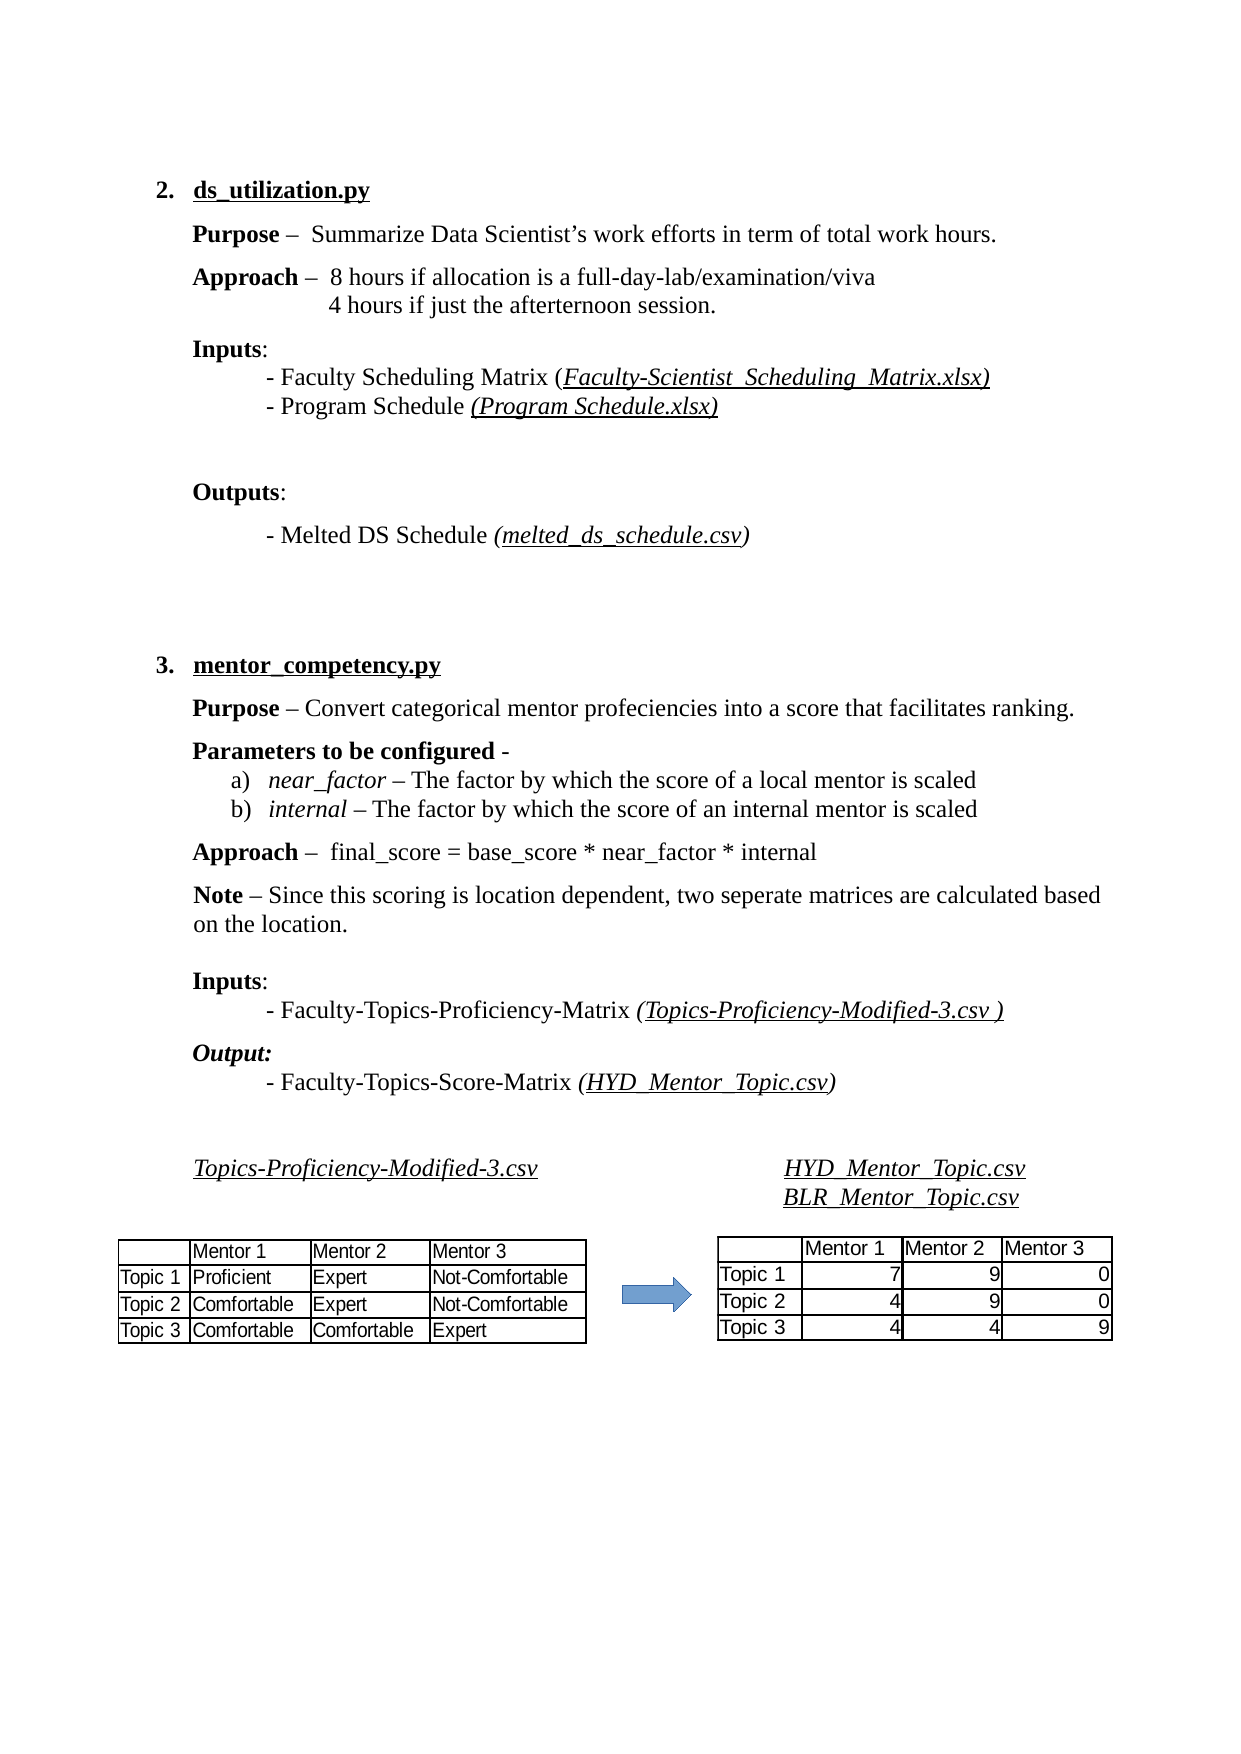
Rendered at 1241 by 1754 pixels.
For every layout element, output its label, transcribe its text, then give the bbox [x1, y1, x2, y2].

list Note – Since this scoring is location dependent, two seperate matrices are calculated based on the location. [156, 880, 1122, 937]
text Outputs: [118, 477, 1122, 506]
text Output: [118, 1038, 1122, 1067]
list internal – The factor by which the score of an internal mentor is scaled [231, 794, 1122, 822]
text Approach – final_score = base_score * near_factor * internal [118, 837, 1122, 866]
text Inputs: [118, 334, 1122, 362]
text Approach – 8 hours if allocation is a full-day-lab/examination/viva [118, 262, 1122, 291]
text Purpose – Summarize Data Scientist’s work efforts in term of total work hours. [192, 219, 1122, 247]
list ds_utilization.py [156, 176, 1122, 204]
text BLR_Mentor_Topic.csv [783, 1182, 1122, 1211]
list near_factor – The factor by which the score of a local mentor is scaled [231, 765, 1122, 794]
text - Faculty-Topics-Proficiency-Matrix (Topics-Proficiency-Modified-3.csv ) [266, 995, 1122, 1024]
text Purpose – Convert categorical mentor profeciencies into a score that facilitates ranking. [118, 693, 1122, 722]
text Parameters to be configured - [118, 736, 1122, 765]
text Inputs: [192, 966, 1122, 995]
text - Program Schedule (Program Schedule.xlsx) [266, 391, 1122, 420]
list Topics-Proficiency-Modified-3.csv HYD_Mentor_Topic.csv [156, 1153, 1122, 1182]
text - Melted DS Schedule (melted_ds_schedule.csv) [266, 521, 1122, 549]
text 4 hours if just the afterternoon session. [118, 291, 1122, 319]
text - Faculty Scheduling Matrix (Faculty-Scientist_Scheduling_Matrix.xlsx) [266, 362, 1122, 391]
text - Faculty-Topics-Score-Matrix (HYD_Mentor_Topic.csv) [266, 1067, 1122, 1096]
list mentor_competency.py [156, 650, 1122, 679]
